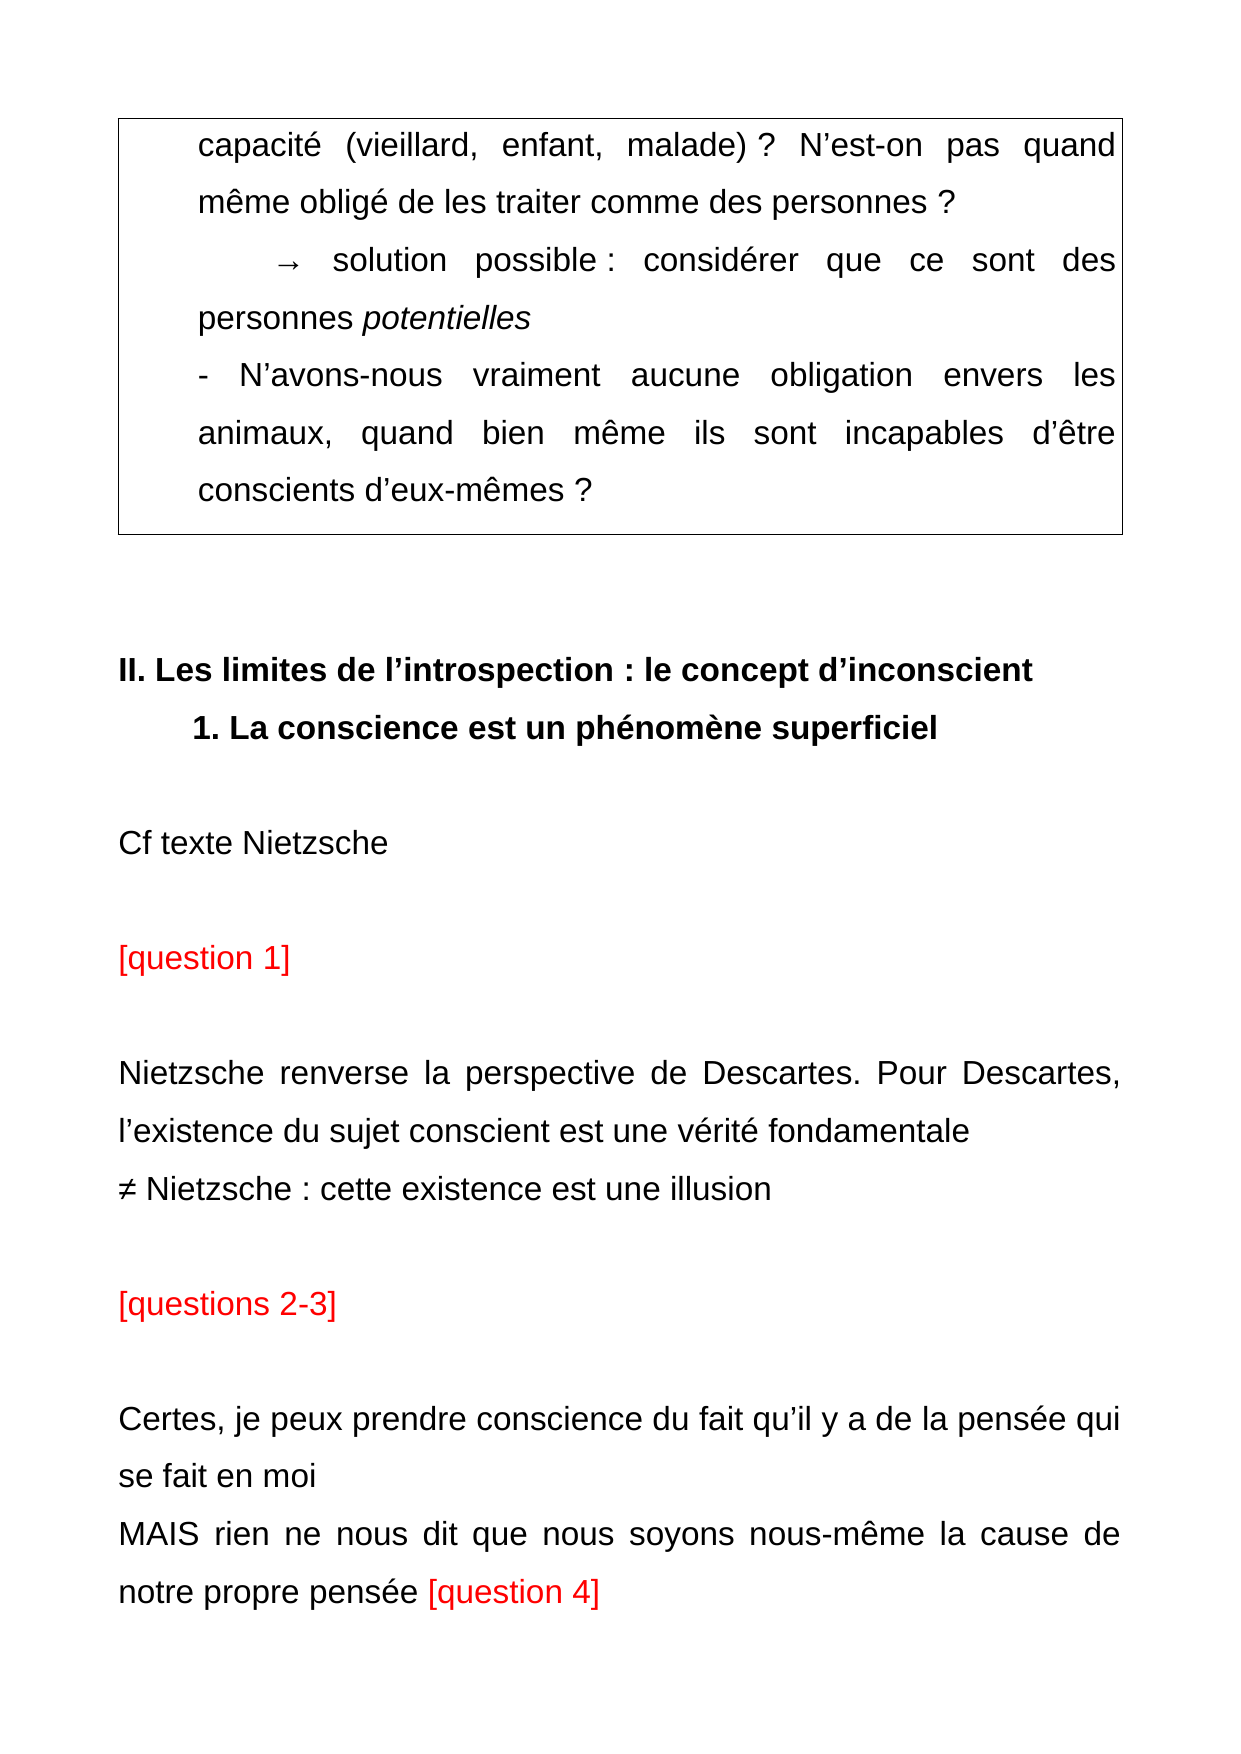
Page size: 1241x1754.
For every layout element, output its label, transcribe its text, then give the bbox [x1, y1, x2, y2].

text Cf texte Nietzsche [118, 823, 1122, 861]
text Certes, je peux prendre conscience du fait qu’il y a de la pensée qui se fait en moi [118, 1399, 1122, 1495]
text MAIS rien ne nous dit que nous soyons nous-même la cause de notre propre pensée [question 4] [118, 1514, 1122, 1610]
text Nietzsche renverse la perspective de Descartes. Pour Descartes, l’existence du sujet conscient est une vérité fondamentale [118, 1053, 1122, 1149]
text II. Les limites de l’introspection : le concept d’inconscient [118, 650, 1122, 688]
text [questions 2-3] [118, 1284, 1122, 1322]
table_header capacité (vieillard, enfant, malade) ? N’est-on pas quand même obligé de les traiter comme des personnes ? → solution possible : considérer que ce sont des personnes potentielles - N’avons-nous vraiment aucune obligation envers les animaux, quand bien même ils sont incapables d’être conscients d’eux-mêmes ? [119, 119, 1122, 534]
text 1. La conscience est un phénomène superficiel [192, 708, 1122, 746]
text ≠ Nietzsche : cette existence est une illusion [118, 1168, 1122, 1207]
text [question 1] [118, 938, 1122, 977]
